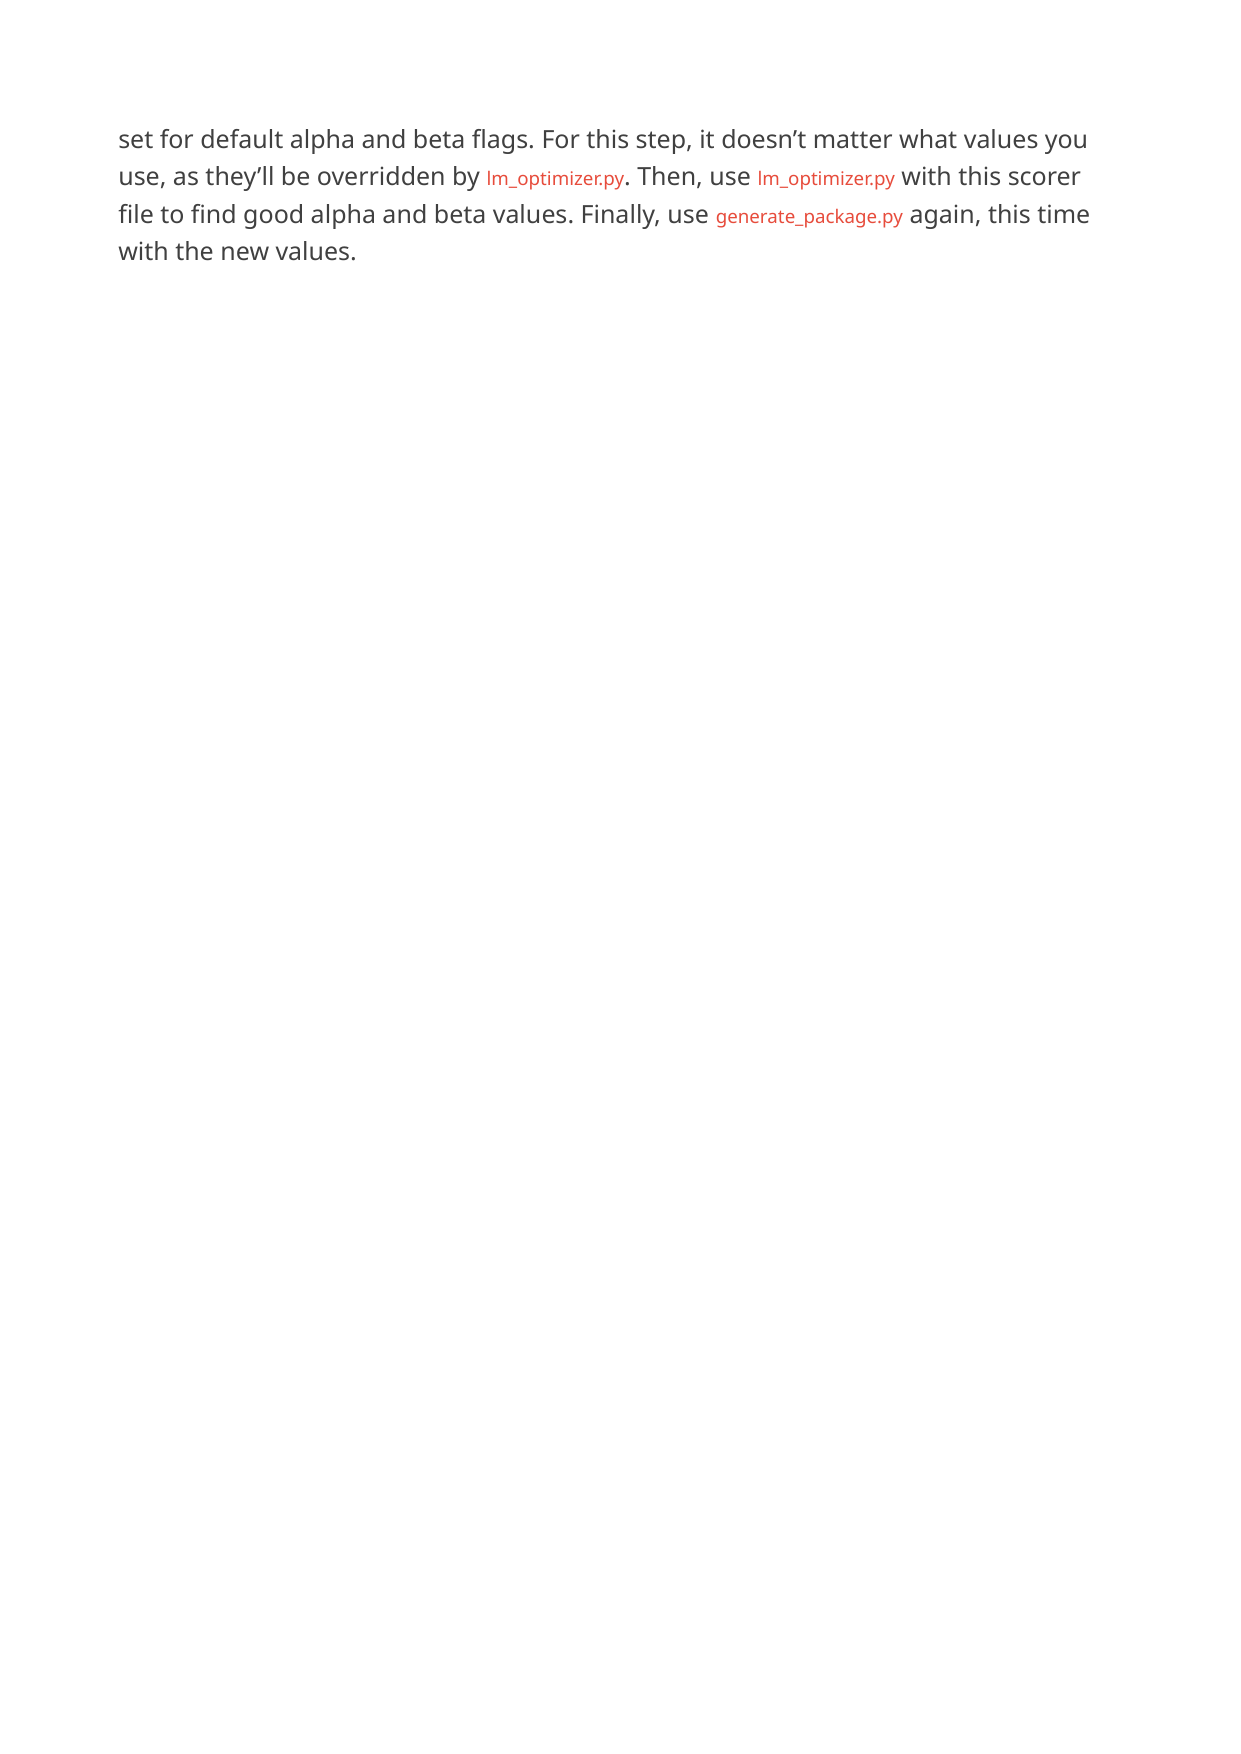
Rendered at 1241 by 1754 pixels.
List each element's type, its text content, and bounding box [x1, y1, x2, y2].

text set for default alpha and beta flags. For this step, it doesn’t matter what values you use, as they’ll be overridden by lm_optimizer.py. Then, use lm_optimizer.py with this scorer file to find good alpha and beta values. Finally, use generate_package.py again, this time with the new values. [118, 118, 1122, 268]
